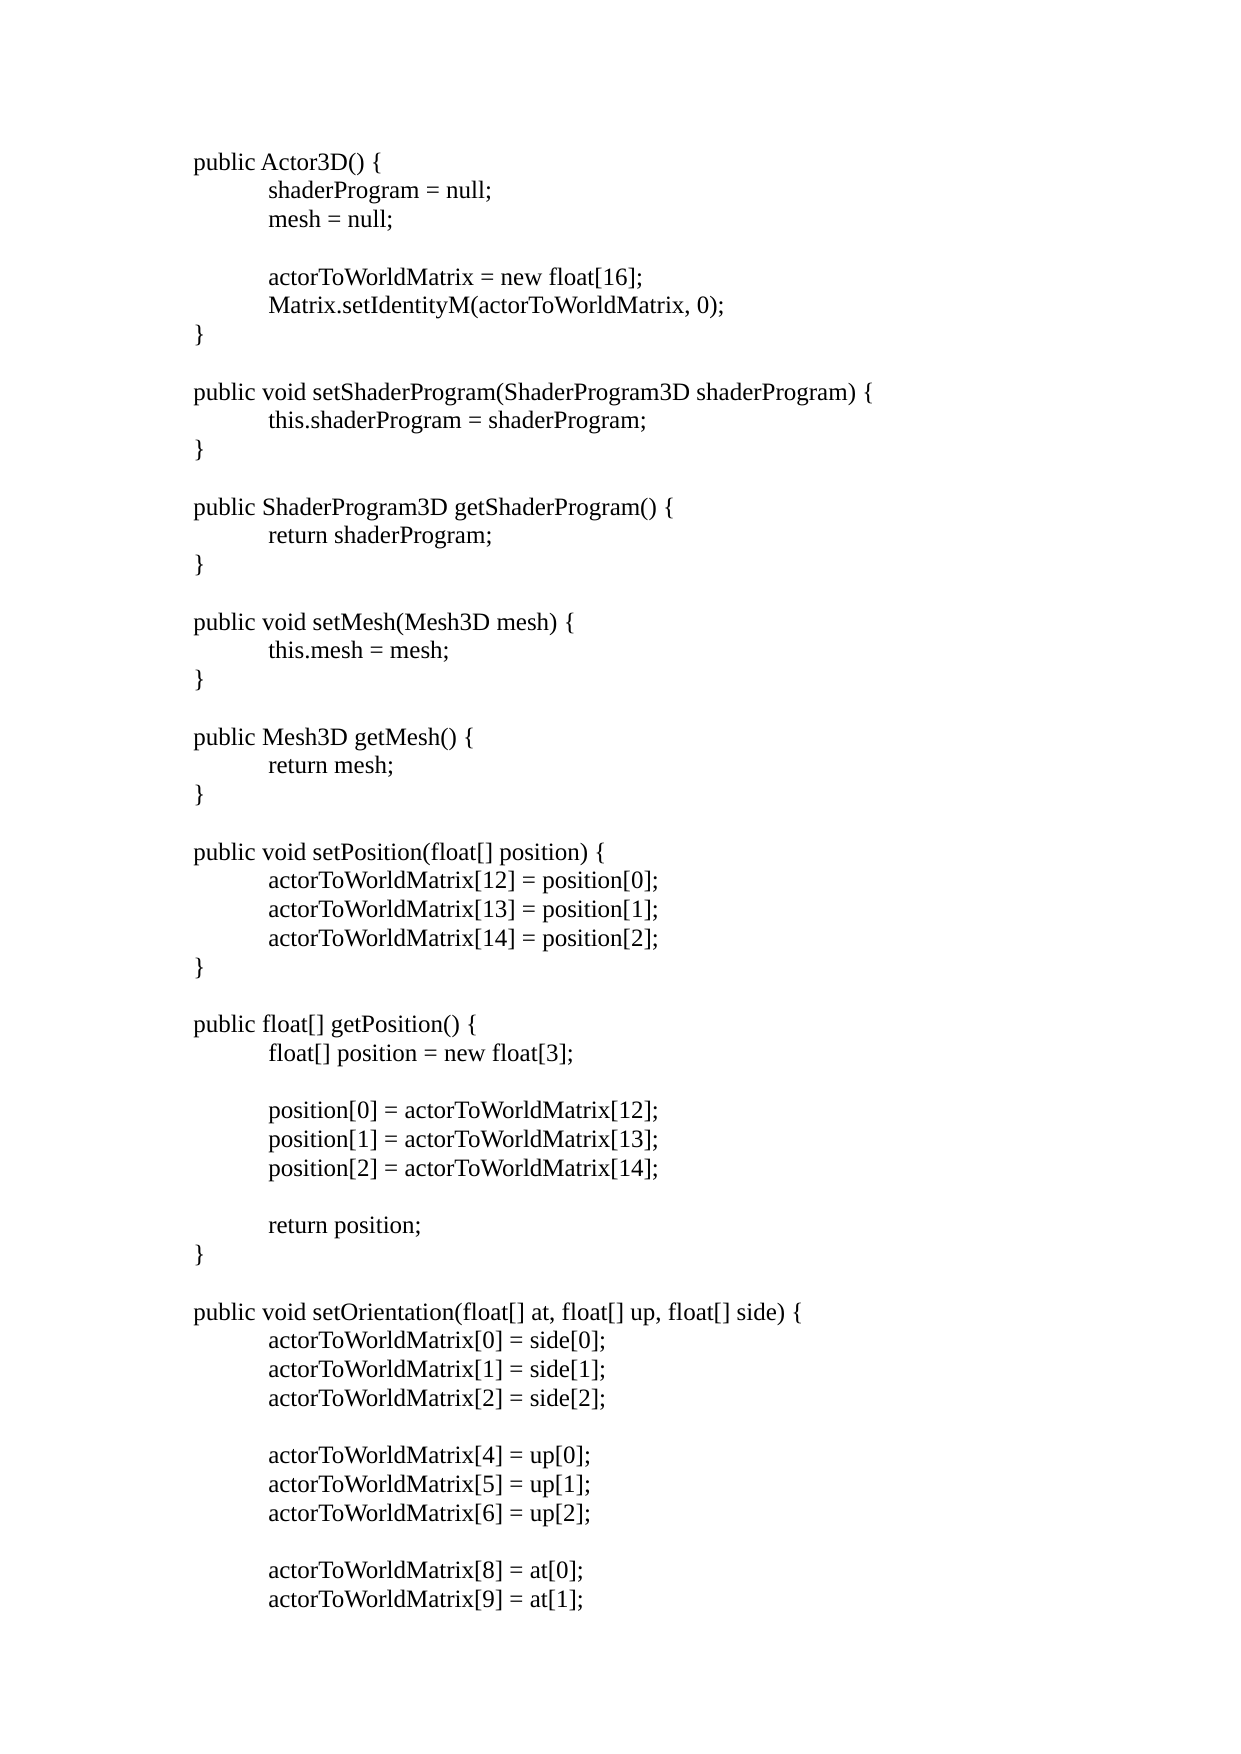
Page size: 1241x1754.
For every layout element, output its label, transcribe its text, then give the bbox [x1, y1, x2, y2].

text float[] position = new float[3]; [118, 1038, 1122, 1067]
text public void setPosition(float[] position) { [118, 837, 1122, 866]
text } [118, 434, 1122, 463]
text } [118, 664, 1122, 693]
text position[2] = actorToWorldMatrix[14]; [118, 1153, 1122, 1182]
text mesh = null; [118, 204, 1122, 233]
text public Actor3D() { [118, 147, 1122, 176]
text return position; [118, 1211, 1122, 1239]
text public float[] getPosition() { [118, 1009, 1122, 1038]
text actorToWorldMatrix[13] = position[1]; [118, 894, 1122, 923]
text } [118, 1239, 1122, 1268]
text actorToWorldMatrix[12] = position[0]; [118, 866, 1122, 894]
text shaderProgram = null; [118, 176, 1122, 204]
text actorToWorldMatrix[9] = at[1]; [118, 1584, 1122, 1613]
text } [118, 549, 1122, 578]
text actorToWorldMatrix = new float[16]; [118, 262, 1122, 291]
text actorToWorldMatrix[0] = side[0]; [118, 1326, 1122, 1354]
text return mesh; [118, 751, 1122, 779]
text actorToWorldMatrix[2] = side[2]; [118, 1383, 1122, 1412]
text actorToWorldMatrix[8] = at[0]; [118, 1556, 1122, 1584]
text position[0] = actorToWorldMatrix[12]; [118, 1096, 1122, 1124]
text this.mesh = mesh; [118, 636, 1122, 664]
text position[1] = actorToWorldMatrix[13]; [118, 1124, 1122, 1153]
text } [118, 952, 1122, 981]
text Matrix.setIdentityM(actorToWorldMatrix, 0); [118, 291, 1122, 319]
text public void setMesh(Mesh3D mesh) { [118, 607, 1122, 636]
text actorToWorldMatrix[6] = up[2]; [118, 1498, 1122, 1527]
text this.shaderProgram = shaderProgram; [118, 406, 1122, 434]
text actorToWorldMatrix[1] = side[1]; [118, 1354, 1122, 1383]
text } [118, 779, 1122, 808]
text public ShaderProgram3D getShaderProgram() { [118, 492, 1122, 521]
text return shaderProgram; [118, 521, 1122, 549]
text public void setOrientation(float[] at, float[] up, float[] side) { [118, 1297, 1122, 1326]
text public void setShaderProgram(ShaderProgram3D shaderProgram) { [118, 377, 1122, 406]
text public Mesh3D getMesh() { [118, 722, 1122, 751]
text } [118, 319, 1122, 348]
text actorToWorldMatrix[4] = up[0]; [118, 1441, 1122, 1469]
text actorToWorldMatrix[14] = position[2]; [118, 923, 1122, 952]
text actorToWorldMatrix[5] = up[1]; [118, 1469, 1122, 1498]
